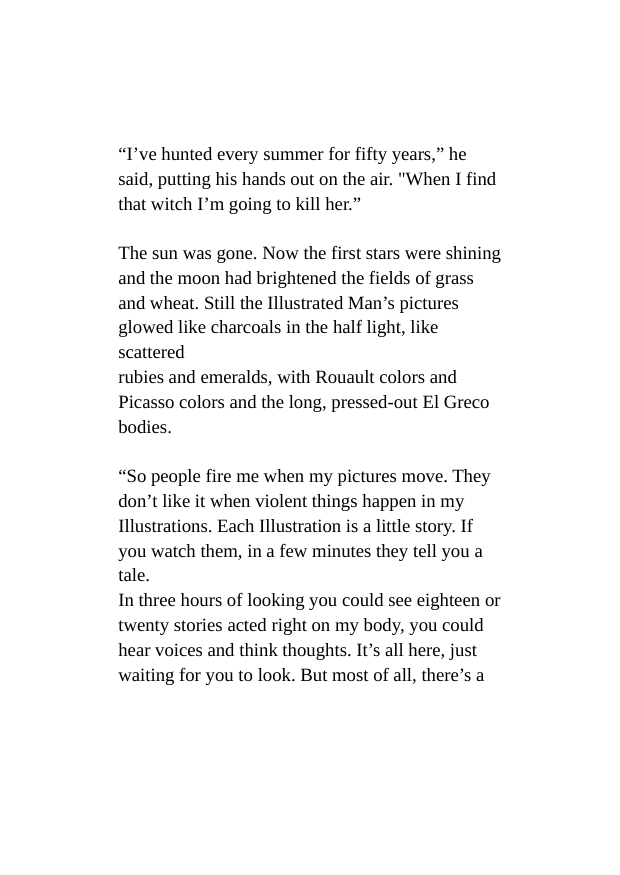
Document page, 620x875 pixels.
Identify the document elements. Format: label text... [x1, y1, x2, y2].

text “I’ve hunted every summer for fifty years,” he said, putting his hands out on the air. "When I find that witch I’m going to kill her.” The sun was gone. Now the first stars were shining and the moon had brightened the fields of grass and wheat. Still the Illustrated Man’s pictures glowed like charcoals in the half light, like scattered rubies and emeralds, with Rouault colors and Picasso colors and the long, pressed-out El Greco bodies. “So people fire me when my pictures move. They don’t like it when violent things happen in my Illustrations. Each Illustration is a little story. If you watch them, in a few minutes they tell you a tale. In three hours of looking you could see eighteen or twenty stories acted right on my body, you could hear voices and think thoughts. It’s all here, just waiting for you to look. But most of all, there’s a [118, 118, 501, 685]
